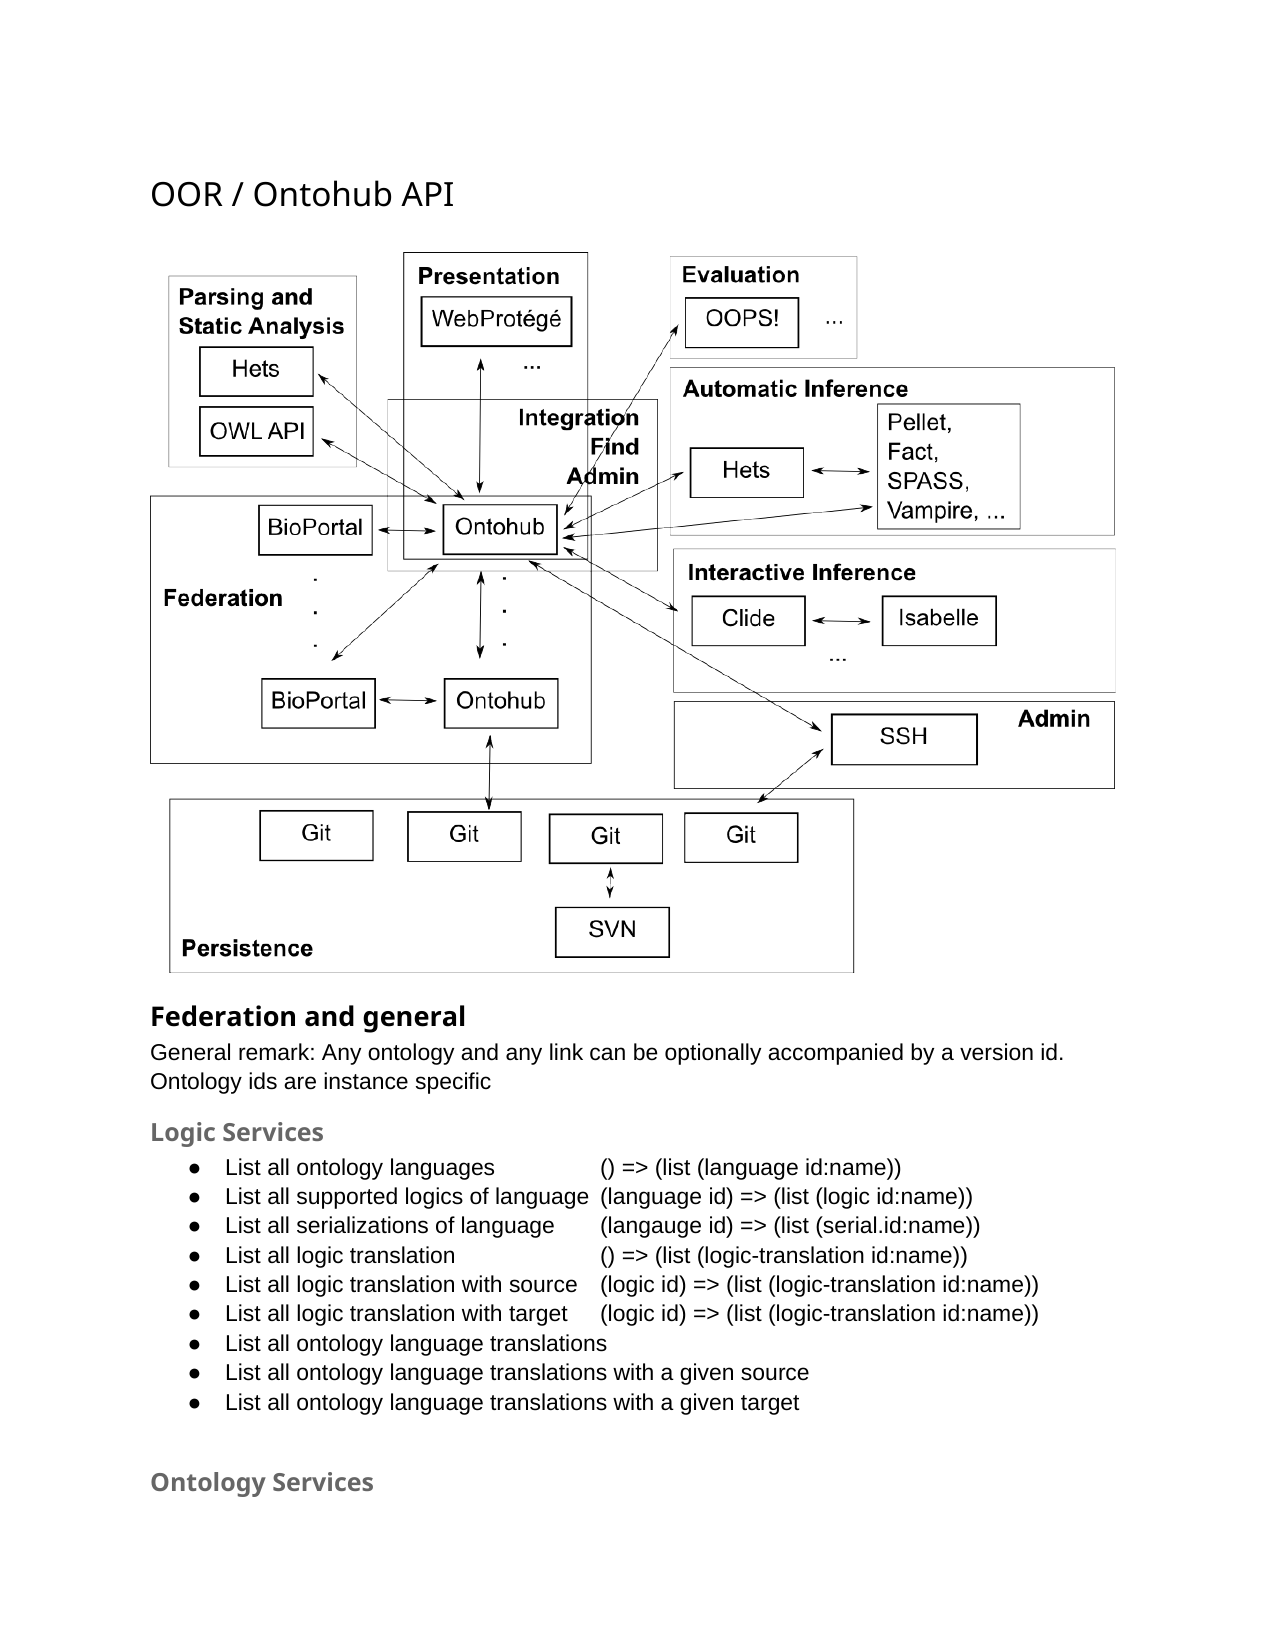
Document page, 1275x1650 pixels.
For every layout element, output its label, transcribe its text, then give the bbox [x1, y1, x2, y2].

list List all serializations of language (langauge id) => (list (serial.id:name)) [187, 1213, 1125, 1239]
text Ontology ids are instance specific [150, 1069, 1125, 1095]
list List all supported logics of language (language id) => (list (logic id:name)) [187, 1184, 1125, 1209]
subtitle OOR / Ontohub API [150, 171, 1125, 216]
subtitle Ontology Services [150, 1465, 1125, 1499]
subtitle Logic Services [150, 1115, 1125, 1149]
text General remark: Any ontology and any link can be optionally accompanied by a version id. [150, 1040, 1125, 1065]
list List all ontology language translations with a given target [187, 1389, 1125, 1415]
list List all logic translation () => (list (logic-translation id:name)) [187, 1242, 1125, 1268]
subtitle Federation and general [150, 997, 1125, 1034]
list List all ontology language translations with a given source [187, 1360, 1125, 1386]
list List all logic translation with target (logic id) => (list (logic-translation id:name)) [187, 1301, 1125, 1327]
list List all ontology language translations [187, 1331, 1125, 1356]
picture [150, 252, 1116, 973]
list List all logic translation with source (logic id) => (list (logic-translation id:name)) [187, 1272, 1125, 1297]
list List all ontology languages () => (list (language id:name)) [187, 1154, 1125, 1180]
